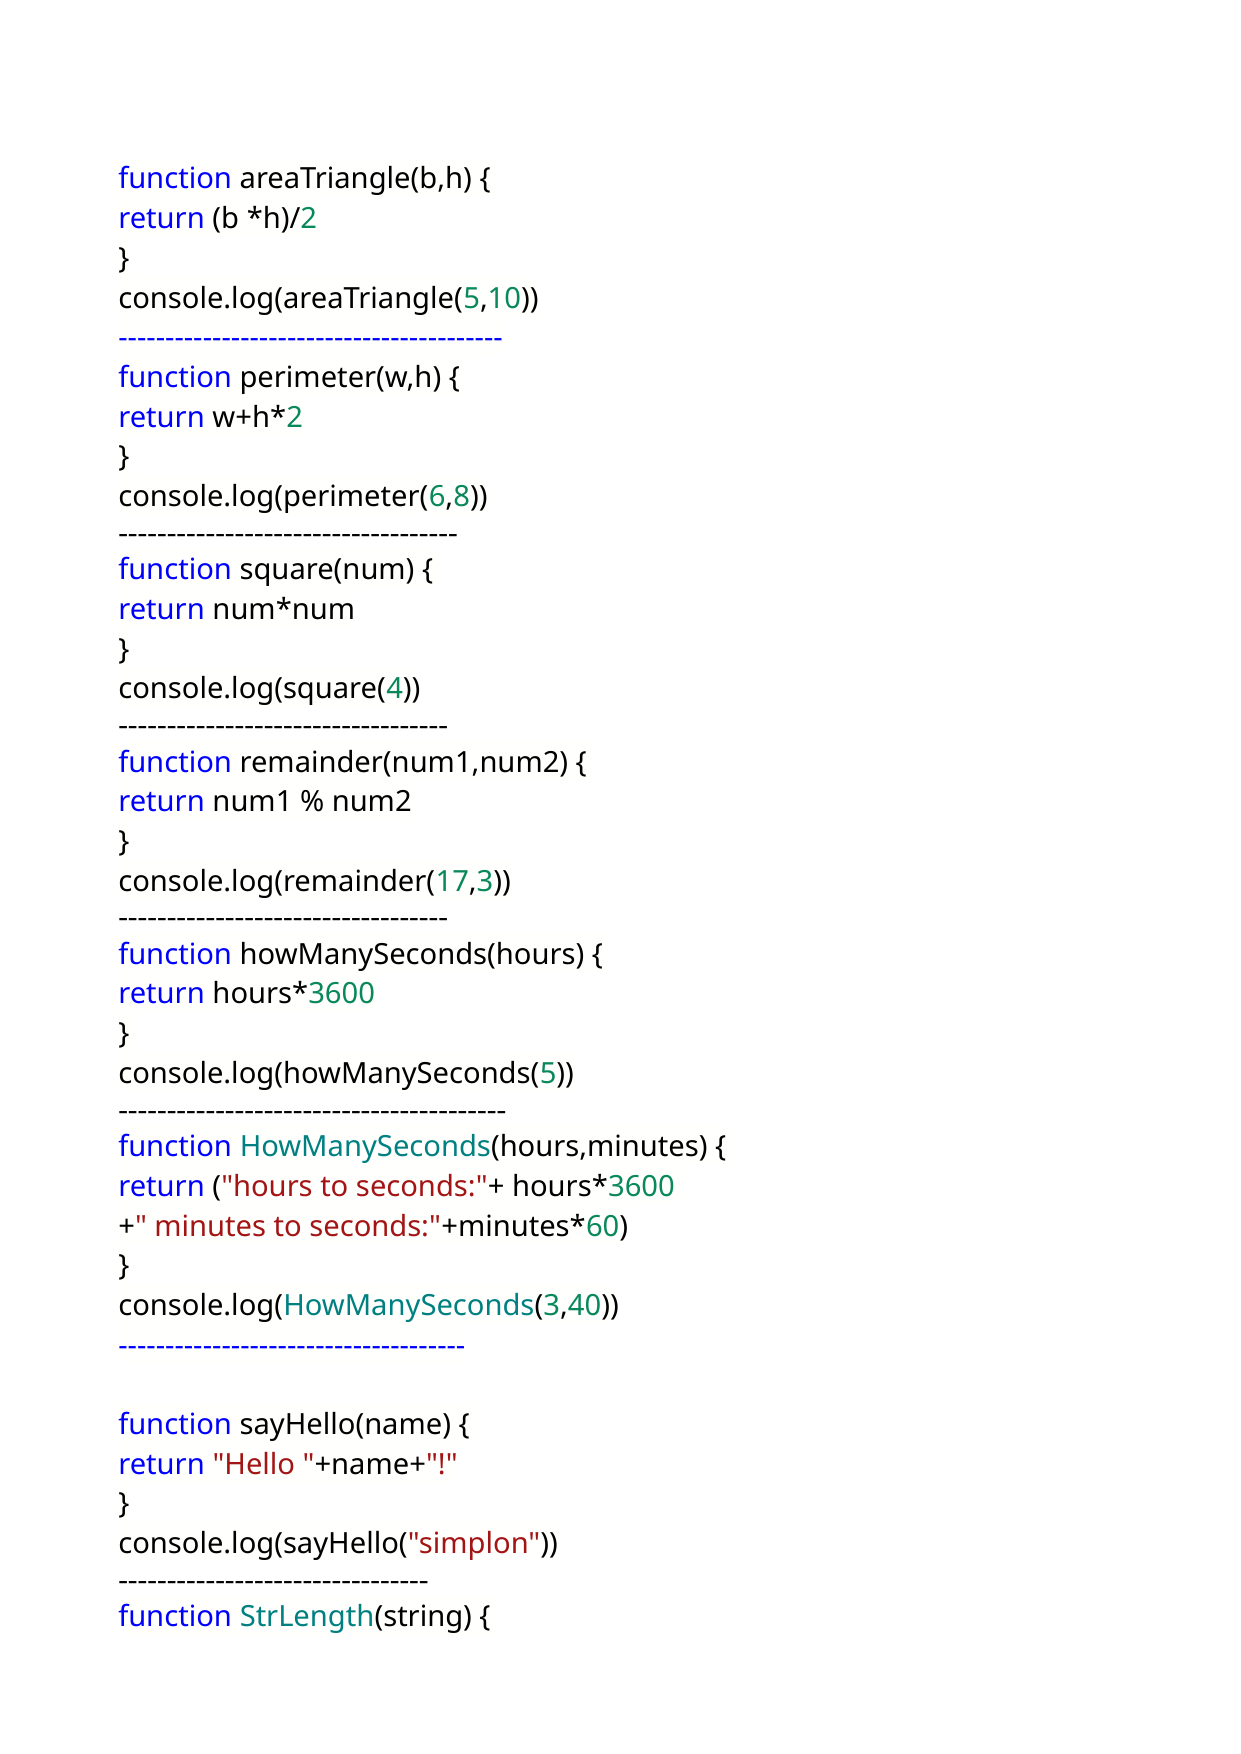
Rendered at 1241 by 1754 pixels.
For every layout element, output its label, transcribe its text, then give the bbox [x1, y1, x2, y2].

text } [118, 628, 1122, 668]
text } [118, 237, 1122, 277]
text ---------------------------------- [118, 899, 1122, 933]
text function perimeter(w,h) { [118, 356, 1122, 396]
text return w+h*2 [118, 396, 1122, 436]
text function areaTriangle(b,h) { [118, 158, 1122, 197]
text ----------------------------------------- [118, 317, 1122, 356]
text return (b *h)/2 [118, 197, 1122, 237]
text function HowManySeconds(hours,minutes) { [118, 1125, 1122, 1165]
text console.log(HowManySeconds(3,40)) [118, 1284, 1122, 1324]
text return hours*3600 [118, 973, 1122, 1012]
text return num*num [118, 588, 1122, 628]
text } [118, 1483, 1122, 1522]
text ------------------------------------- [118, 1324, 1122, 1363]
text return ("hours to seconds:"+ hours*3600 [118, 1165, 1122, 1205]
text } [118, 820, 1122, 860]
text return "Hello "+name+"!" [118, 1443, 1122, 1483]
text ---------------------------------------- [118, 1092, 1122, 1125]
text console.log(sayHello("simplon")) [118, 1522, 1122, 1562]
text function sayHello(name) { [118, 1403, 1122, 1443]
text console.log(howManySeconds(5)) [118, 1052, 1122, 1092]
text ----------------------------------- [118, 515, 1122, 548]
text console.log(remainder(17,3)) [118, 860, 1122, 899]
text console.log(areaTriangle(5,10)) [118, 277, 1122, 317]
text +" minutes to seconds:"+minutes*60) [118, 1205, 1122, 1244]
text console.log(perimeter(6,8)) [118, 475, 1122, 515]
text console.log(square(4)) [118, 668, 1122, 707]
text ---------------------------------- [118, 707, 1122, 741]
text } [118, 1244, 1122, 1284]
text function square(num) { [118, 548, 1122, 588]
text function howManySeconds(hours) { [118, 933, 1122, 973]
text function StrLength(string) { [118, 1596, 1122, 1635]
text } [118, 436, 1122, 475]
text -------------------------------- [118, 1562, 1122, 1596]
text } [118, 1012, 1122, 1052]
text function remainder(num1,num2) { [118, 741, 1122, 781]
text return num1 % num2 [118, 781, 1122, 820]
